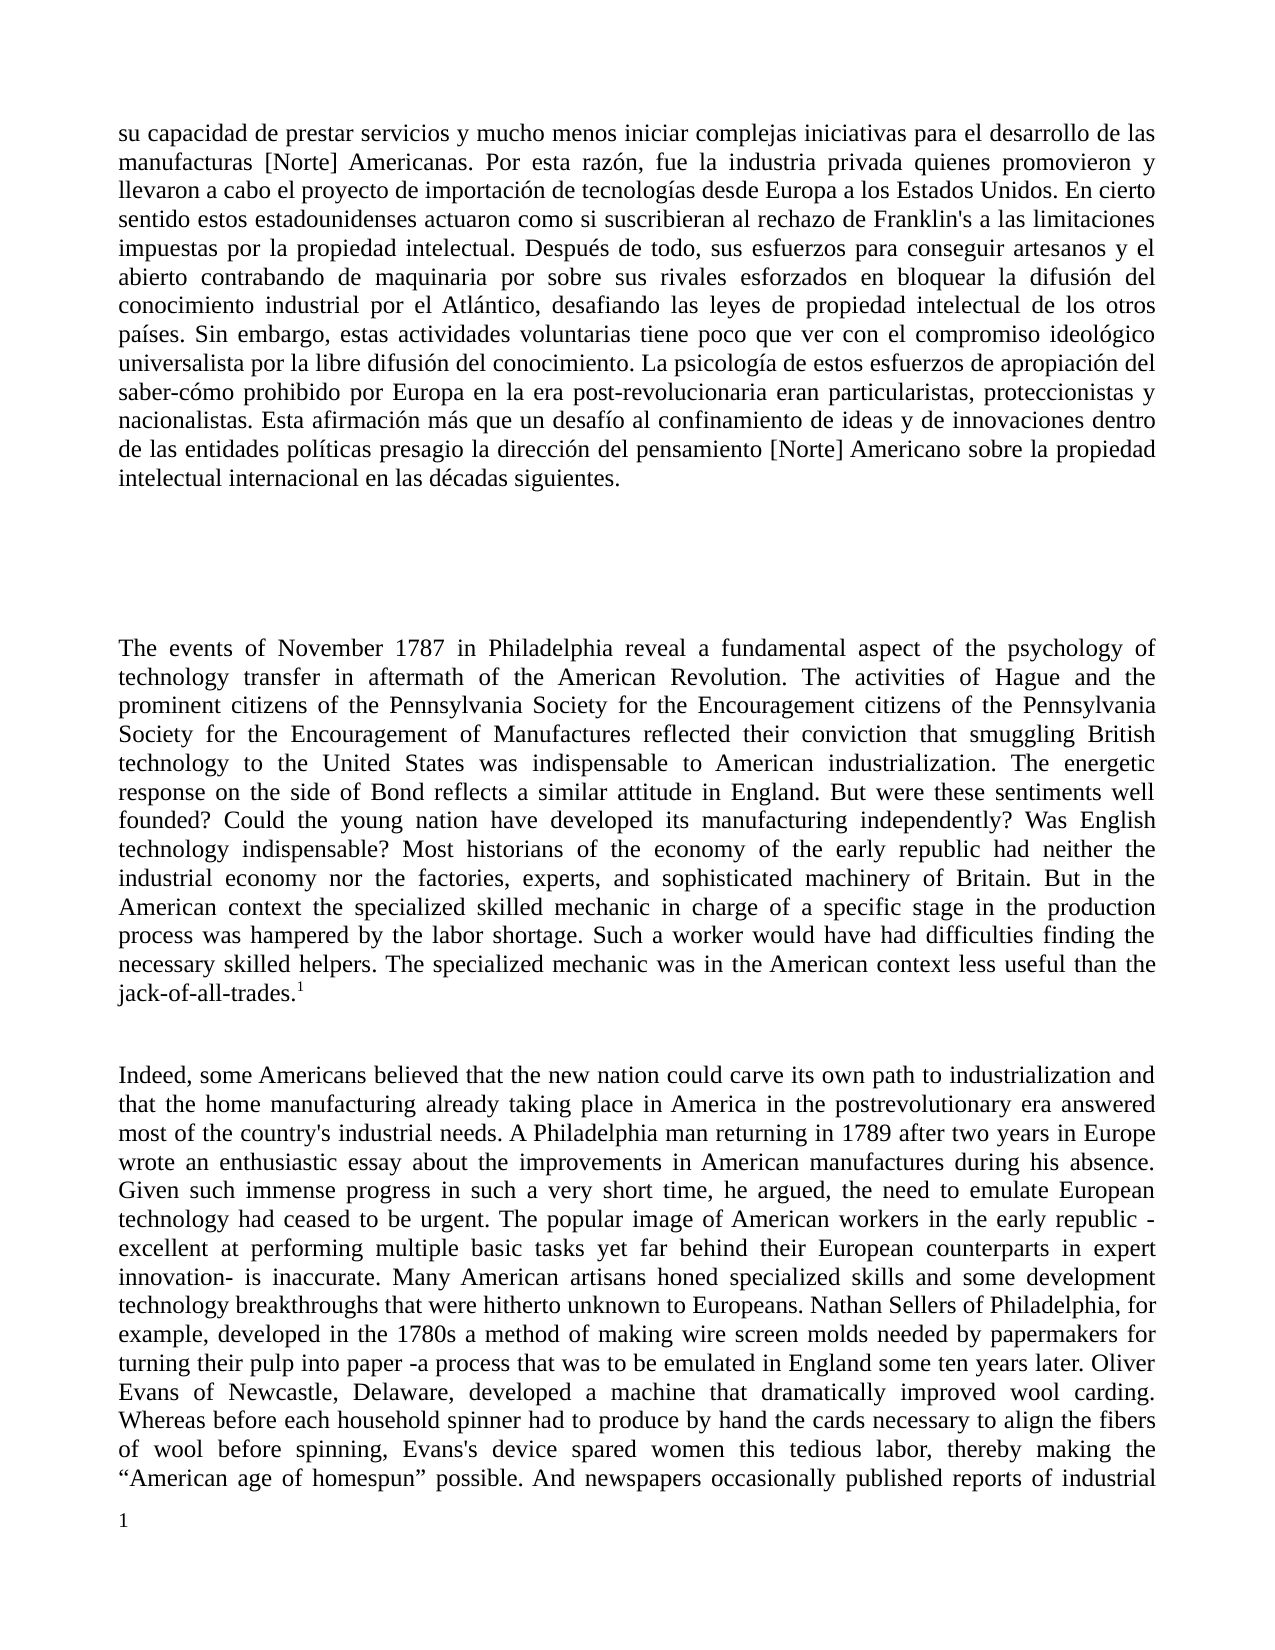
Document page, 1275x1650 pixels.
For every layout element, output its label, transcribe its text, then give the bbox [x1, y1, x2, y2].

text The events of November 1787 in Philadelphia reveal a fundamental aspect of the psychology of technology transfer in aftermath of the American Revolution. The activities of Hague and the prominent citizens of the Pennsylvania Society for the Encouragement citizens of the Pennsylvania Society for the Encouragement of Manufactures reflected their conviction that smuggling British technology to the United States was indispensable to American industrialization. The energetic response on the side of Bond reflects a similar attitude in England. But were these sentiments well founded? Could the young nation have developed its manufacturing independently? Was English technology indispensable? Most historians of the economy of the early republic had neither the industrial economy nor the factories, experts, and sophisticated machinery of Britain. But in the American context the specialized skilled mechanic in charge of a specific stage in the production process was hampered by the labor shortage. Such a worker would have had difficulties finding the necessary skilled helpers. The specialized mechanic was in the American context less useful than the jack-of-all-trades. [118, 633, 1157, 1007]
text su capacidad de prestar servicios y mucho menos iniciar complejas iniciativas para el desarrollo de las manufacturas [Norte] Americanas. Por esta razón, fue la industria privada quienes promovieron y llevaron a cabo el proyecto de importación de tecnologías desde Europa a los Estados Unidos. En cierto sentido estos estadounidenses actuaron como si suscribieran al rechazo de Franklin's a las limitaciones impuestas por la propiedad intelectual. Después de todo, sus esfuerzos para conseguir artesanos y el abierto contrabando de maquinaria por sobre sus rivales esforzados en bloquear la difusión del conocimiento industrial por el Atlántico, desafiando las leyes de propiedad intelectual de los otros países. Sin embargo, estas actividades voluntarias tiene poco que ver con el compromiso ideológico universalista por la libre difusión del conocimiento. La psicología de estos esfuerzos de apropiación del saber-cómo prohibido por Europa en la era post-revolucionaria eran particularistas, proteccionistas y nacionalistas. Esta afirmación más que un desafío al confinamiento de ideas y de innovaciones dentro de las entidades políticas presagio la dirección del pensamiento [Norte] Americano sobre la propiedad intelectual internacional en las décadas siguientes. [118, 118, 1157, 492]
text Indeed, some Americans believed that the new nation could carve its own path to industrialization and that the home manufacturing already taking place in America in the postrevolutionary era answered most of the country's industrial needs. A Philadelphia man returning in 1789 after two years in Europe wrote an enthusiastic essay about the improvements in American manufactures during his absence. Given such immense progress in such a very short time, he argued, the need to emulate European technology had ceased to be urgent. The popular image of American workers in the early republic -excellent at performing multiple basic tasks yet far behind their European counterparts in expert innovation- is inaccurate. Many American artisans honed specialized skills and some development technology breakthroughs that were hitherto unknown to Europeans. Nathan Sellers of Philadelphia, for example, developed in the 1780s a method of making wire screen molds needed by papermakers for turning their pulp into paper -a process that was to be emulated in England some ten years later. Oliver Evans of Newcastle, Delaware, developed a machine that dramatically improved wool carding. Whereas before each household spinner had to produce by hand the cards necessary to align the fibers of wool before spinning, Evans's device spared women this tedious labor, thereby making the “American age of homespun” possible. And newspapers occasionally published reports of industrial [118, 1060, 1157, 1492]
